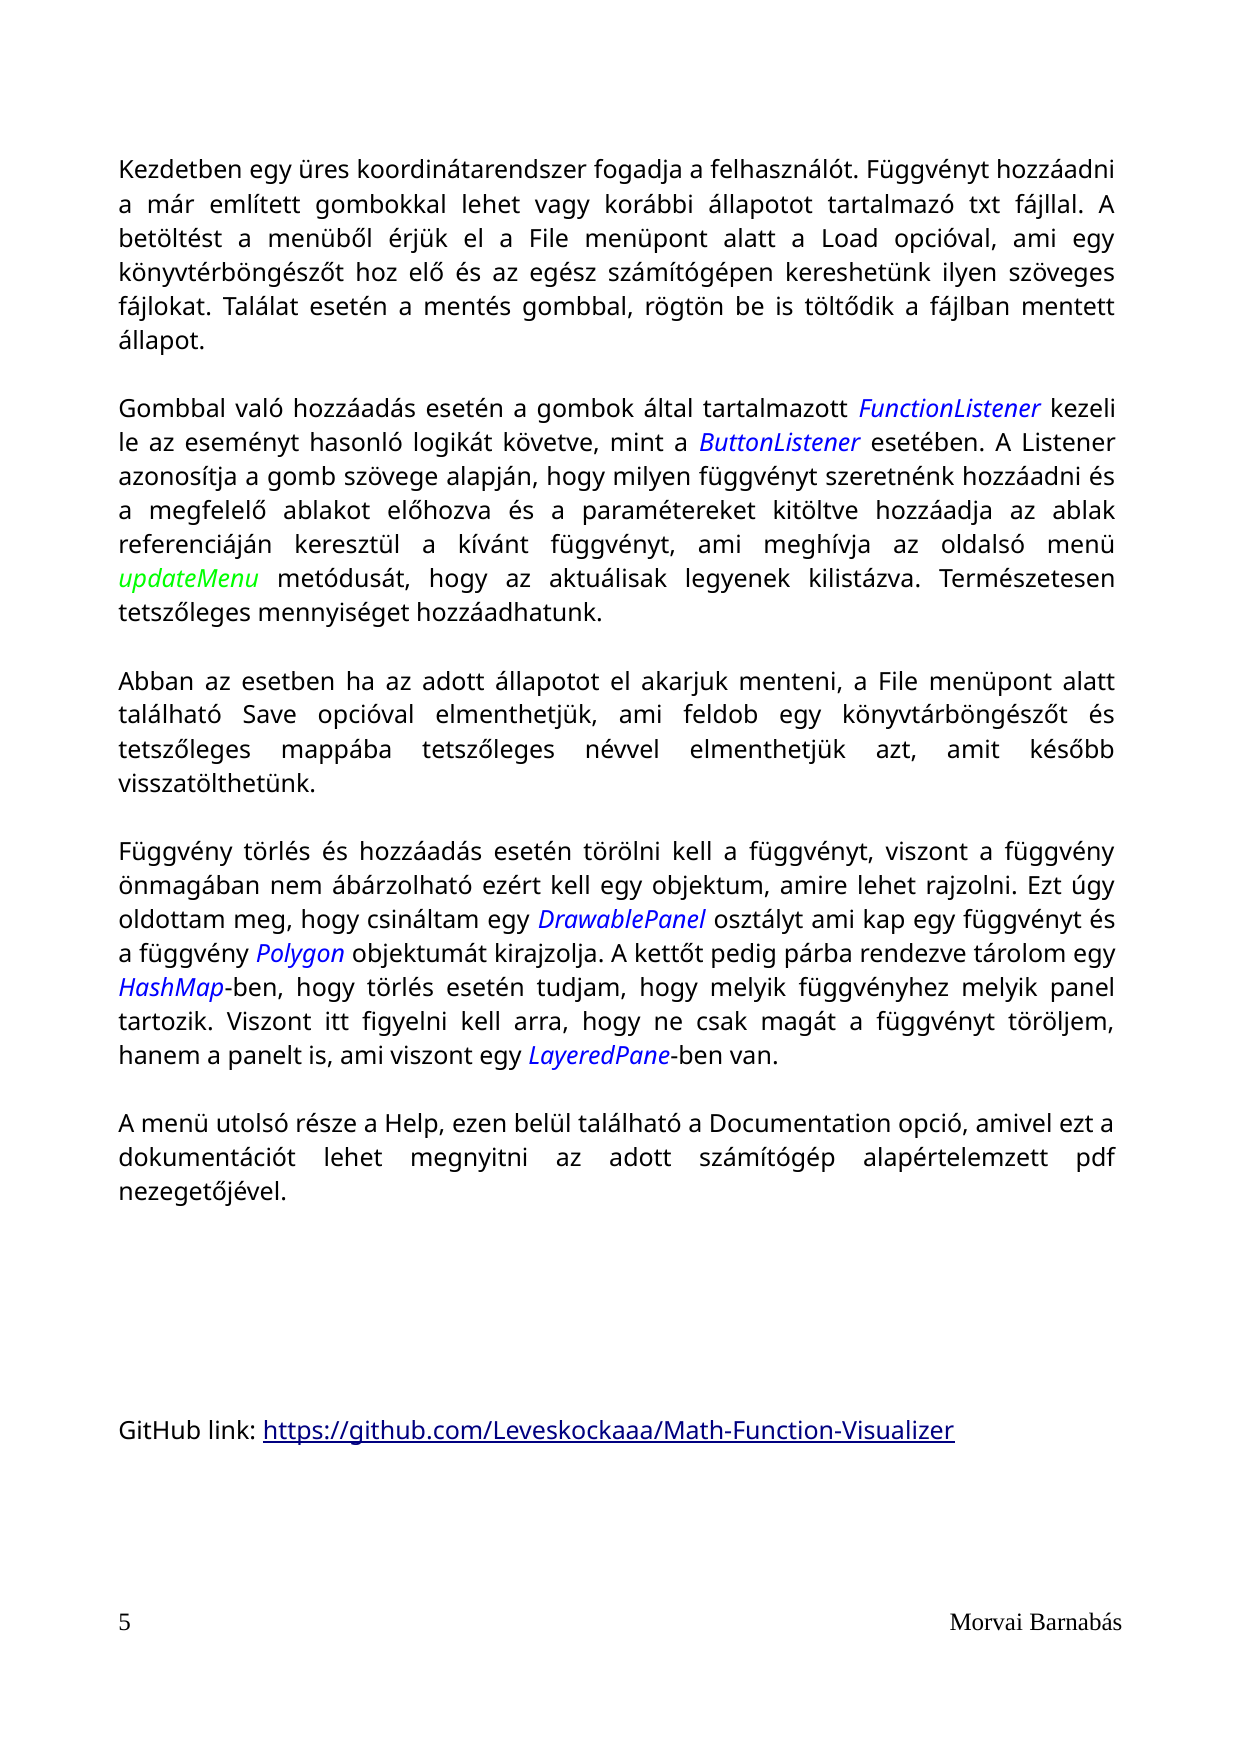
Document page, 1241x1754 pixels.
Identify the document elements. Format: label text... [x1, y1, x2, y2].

text Függvény törlés és hozzáadás esetén törölni kell a függvényt, viszont a függvény önmagában nem ábárzolható ezért kell egy objektum, amire lehet rajzolni. Ezt úgy oldottam meg, hogy csináltam egy DrawablePanel osztályt ami kap egy függvényt és a függvény Polygon objektumát kirajzolja. A kettőt pedig párba rendezve tárolom egy HashMap-ben, hogy törlés esetén tudjam, hogy melyik függvényhez melyik panel tartozik. Viszont itt figyelni kell arra, hogy ne csak magát a függvényt töröljem, hanem a panelt is, ami viszont egy LayeredPane-ben van. [118, 833, 1116, 1072]
text Gombbal való hozzáadás esetén a gombok által tartalmazott FunctionListener kezeli le az eseményt hasonló logikát követve, mint a ButtonListener esetében. A Listener azonosítja a gomb szövege alapján, hogy milyen függvényt szeretnénk hozzáadni és a megfelelő ablakot előhozva és a paramétereket kitöltve hozzáadja az ablak referenciáján keresztül a kívánt függvényt, ami meghívja az oldalsó menü updateMenu metódusát, hogy az aktuálisak legyenek kilistázva. Természetesen tetszőleges mennyiséget hozzáadhatunk. [118, 391, 1116, 629]
text Kezdetben egy üres koordinátarendszer fogadja a felhasználót. Függvényt hozzáadni a már említett gombokkal lehet vagy korábbi állapotot tartalmazó txt fájllal. A betöltést a menüből érjük el a File menüpont alatt a Load opcióval, ami egy könyvtérböngészőt hoz elő és az egész számítógépen kereshetünk ilyen szöveges fájlokat. Találat esetén a mentés gombbal, rögtön be is töltődik a fájlban mentett állapot. [118, 152, 1116, 357]
text A menü utolsó része a Help, ezen belül található a Documentation opció, amivel ezt a dokumentációt lehet megnyitni az adott számítógép alapértelemzett pdf nezegetőjével. [118, 1106, 1116, 1208]
text GitHub link: https://github.com/Leveskockaaa/Math-Function-Visualizer [118, 1412, 1116, 1447]
text Abban az esetben ha az adott állapotot el akarjuk menteni, a File menüpont alatt található Save opcióval elmenthetjük, ami feldob egy könyvtárböngészőt és tetszőleges mappába tetszőleges névvel elmenthetjük azt, amit később visszatölthetünk. [118, 663, 1116, 799]
